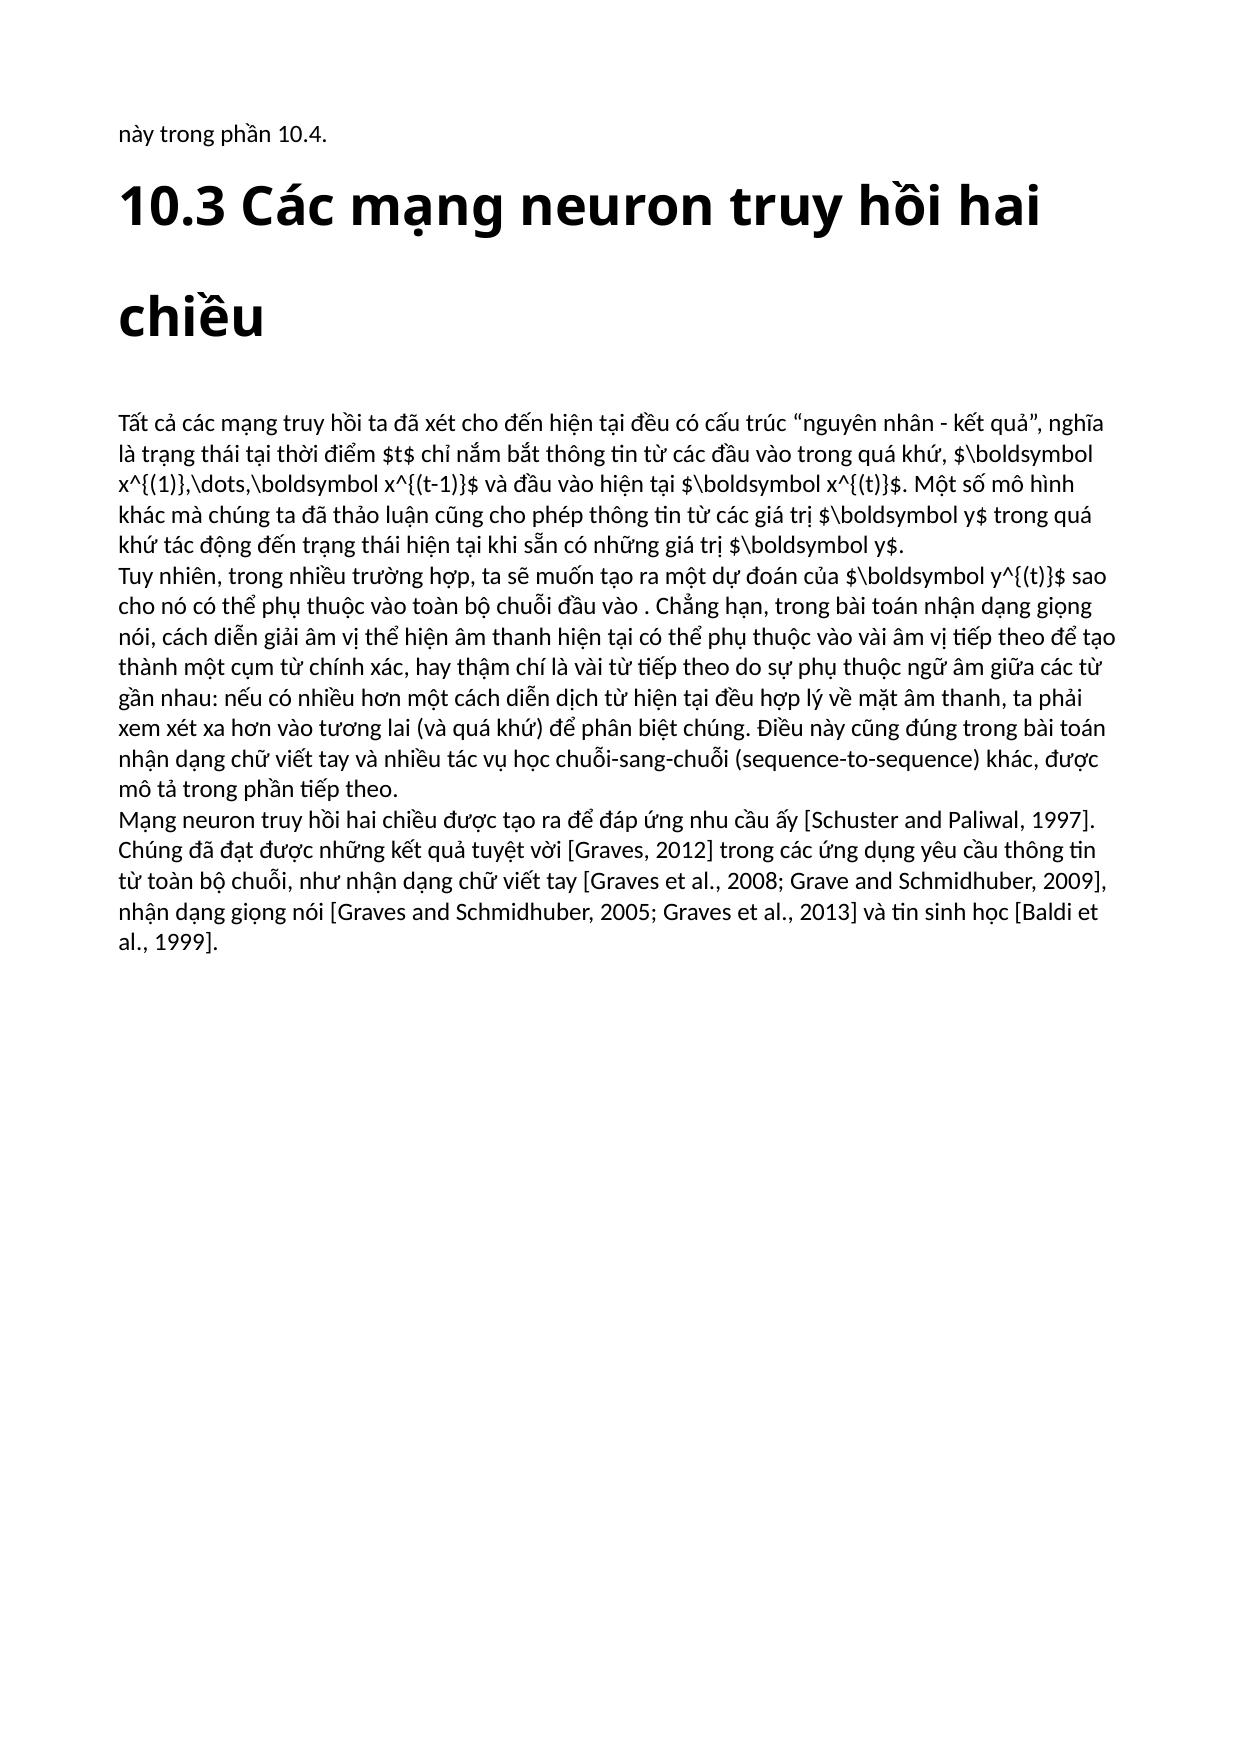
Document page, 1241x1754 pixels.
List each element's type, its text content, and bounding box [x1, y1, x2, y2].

text Tuy nhiên, trong nhiều trường hợp, ta sẽ muốn tạo ra một dự đoán của $\boldsymbol y^{(t)}$ sao cho nó có thể phụ thuộc vào toàn bộ chuỗi đầu vào . Chẳng hạn, trong bài toán nhận dạng giọng nói, cách diễn giải âm vị thể hiện âm thanh hiện tại có thể phụ thuộc vào vài âm vị tiếp theo để tạo thành một cụm từ chính xác, hay thậm chí là vài từ tiếp theo do sự phụ thuộc ngữ âm giữa các từ gần nhau: nếu có nhiều hơn một cách diễn dịch từ hiện tại đều hợp lý về mặt âm thanh, ta phải xem xét xa hơn vào tương lai (và quá khứ) để phân biệt chúng. Điều này cũng đúng trong bài toán nhận dạng chữ viết tay và nhiều tác vụ học chuỗi-sang-chuỗi (sequence-to-sequence) khác, được mô tả trong phần tiếp theo. [118, 560, 1122, 804]
text Tất cả các mạng truy hồi ta đã xét cho đến hiện tại đều có cấu trúc “nguyên nhân - kết quả”, nghĩa là trạng thái tại thời điểm $t$ chỉ nắm bắt thông tin từ các đầu vào trong quá khứ, $\boldsymbol x^{(1)},\dots,\boldsymbol x^{(t-1)}$ và đầu vào hiện tại $\boldsymbol x^{(t)}$. Một số mô hình khác mà chúng ta đã thảo luận cũng cho phép thông tin từ các giá trị $\boldsymbol y$ trong quá khứ tác động đến trạng thái hiện tại khi sẵn có những giá trị $\boldsymbol y$. [118, 407, 1122, 560]
text Mạng neuron truy hồi hai chiều được tạo ra để đáp ứng nhu cầu ấy [Schuster and Paliwal, 1997]. Chúng đã đạt được những kết quả tuyệt vời [Graves, 2012] trong các ứng dụng yêu cầu thông tin từ toàn bộ chuỗi, như nhận dạng chữ viết tay [Graves et al., 2008; Grave and Schmidhuber, 2009], nhận dạng giọng nói [Graves and Schmidhuber, 2005; Graves et al., 2013] và tin sinh học [Baldi et al., 1999]. [118, 804, 1122, 957]
subtitle 10.3 Các mạng neuron truy hồi hai chiều [118, 167, 1122, 352]
text này trong phần 10.4. [118, 118, 1122, 149]
